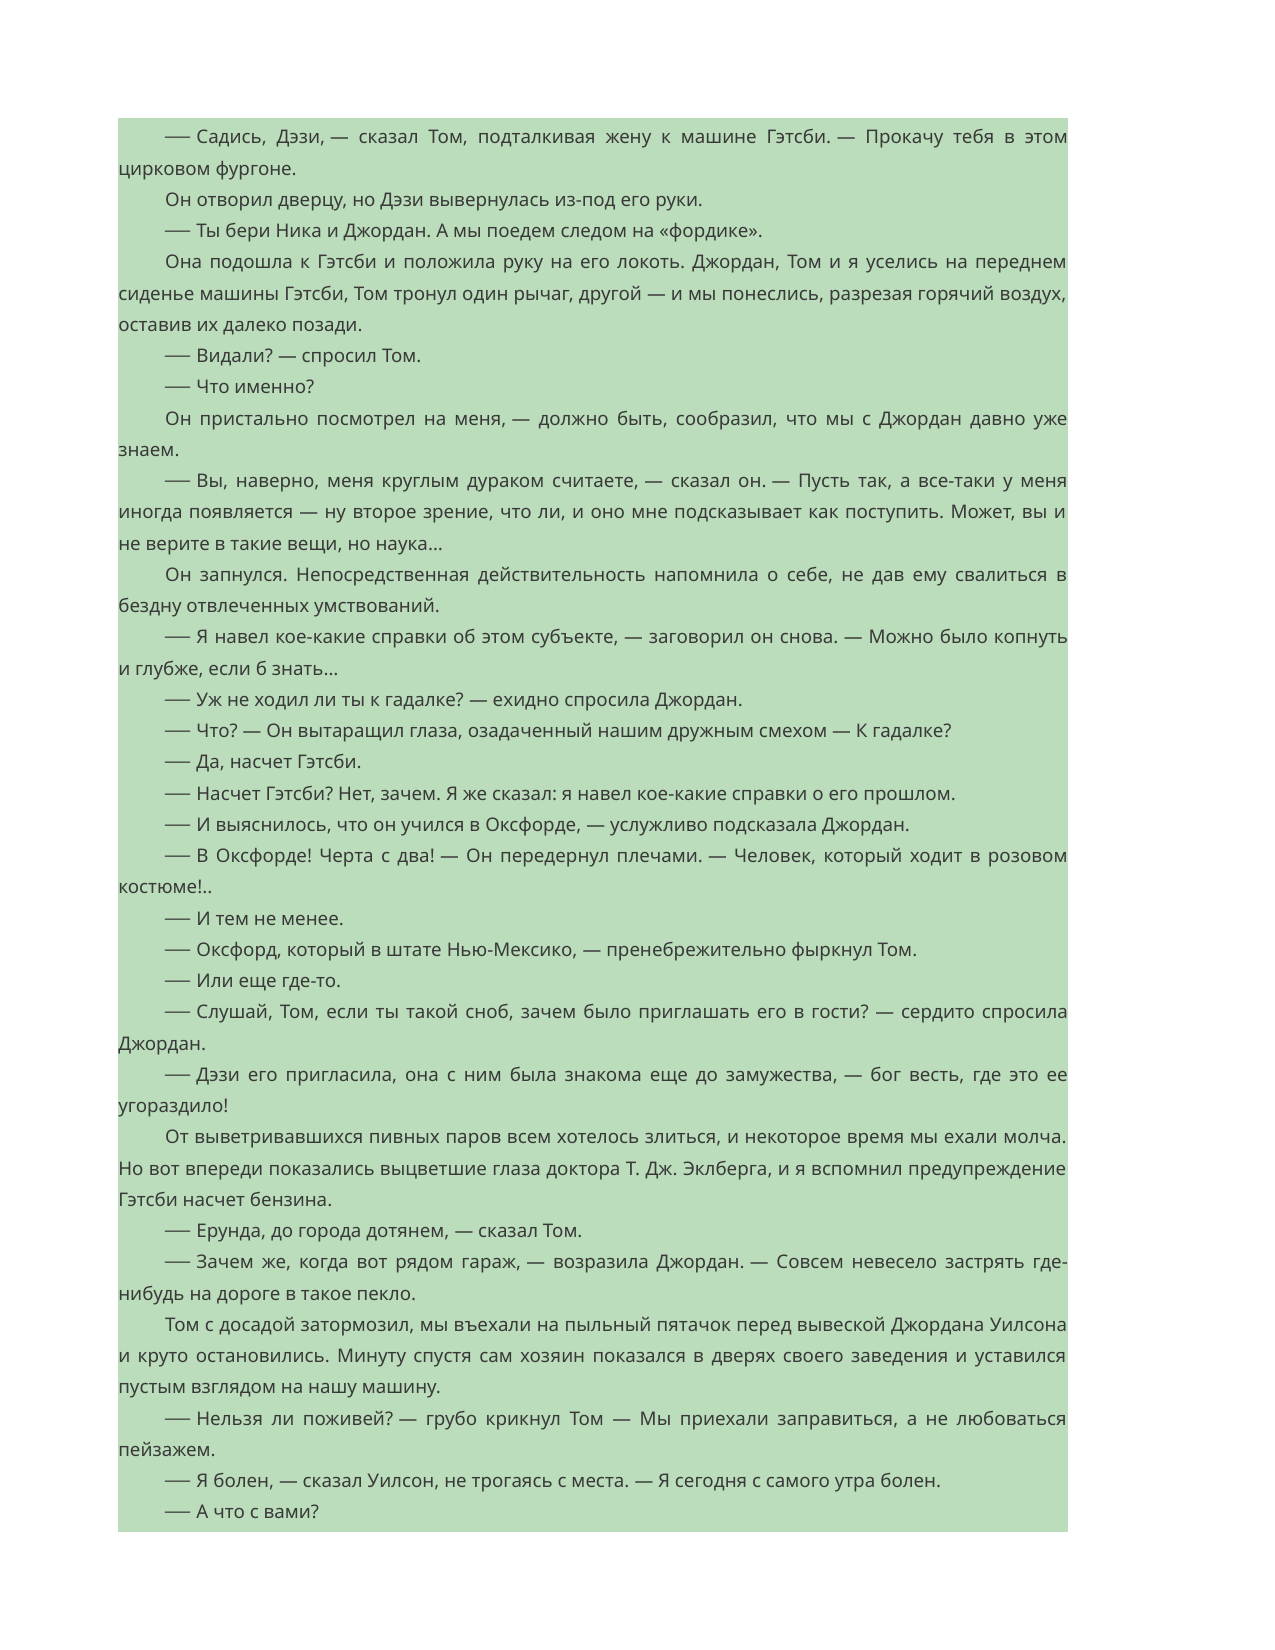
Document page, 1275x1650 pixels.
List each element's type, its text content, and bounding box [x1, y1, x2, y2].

text — Я болен, — сказал Уилсон, не трогаясь с места. — Я сегодня с самого утра болен. [118, 1462, 1068, 1493]
text Том с досадой затормозил, мы въехали на пыльный пятачок перед вывеской Джордана Уилсона и круто остановились. Минуту спустя сам хозяин показался в дверях своего заведения и уставился пустым взглядом на нашу машину. [118, 1306, 1068, 1399]
text — Насчет Гэтсби? Нет, зачем. Я же сказал: я навел кое-какие справки о его прошлом. [118, 774, 1068, 806]
text — Садись, Дэзи, — сказал Том, подталкивая жену к машине Гэтсби. — Прокачу тебя в этом цирковом фургоне. [118, 118, 1068, 181]
text — Что именно? [118, 368, 1068, 399]
text — Оксфорд, который в штате Нью-Мексико, — пренебрежительно фыркнул Том. [118, 931, 1068, 962]
text Она подошла к Гэтсби и положила руку на его локоть. Джордан, Том и я уселись на переднем сиденье машины Гэтсби, Том тронул один рычаг, другой — и мы понеслись, разрезая горячий воздух, оставив их далеко позади. [118, 243, 1068, 337]
text — В Оксфорде! Черта с два! — Он передернул плечами. — Человек, который ходит в розовом костюме!.. [118, 837, 1068, 899]
text — Или еще где-то. [118, 962, 1068, 993]
text Он отворил дверцу, но Дэзи вывернулась из-под его руки. [118, 181, 1068, 212]
text От выветривавшихся пивных паров всем хотелось злиться, и некоторое время мы ехали молча. Но вот впереди показались выцветшие глаза доктора Т. Дж. Эклберга, и я вспомнил предупреждение Гэтсби насчет бензина. [118, 1118, 1068, 1212]
text — И тем не менее. [118, 899, 1068, 931]
text — Видали? — спросил Том. [118, 337, 1068, 368]
text — Что? — Он вытаращил глаза, озадаченный нашим дружным смехом — К гадалке? [118, 712, 1068, 743]
text Он запнулся. Непосредственная действительность напомнила о себе, не дав ему свалиться в бездну отвлеченных умствований. [118, 556, 1068, 618]
text — Да, насчет Гэтсби. [118, 743, 1068, 774]
text — Нельзя ли поживей? — грубо крикнул Том — Мы приехали заправиться, а не любоваться пейзажем. [118, 1399, 1068, 1462]
text — Уж не ходил ли ты к гадалке? — ехидно спросила Джордан. [118, 681, 1068, 712]
text — Дэзи его пригласила, она с ним была знакома еще до замужества, — бог весть, где это ее угораздило! [118, 1056, 1068, 1118]
text — Ты бери Ника и Джордан. А мы поедем следом на «фордике». [118, 212, 1068, 243]
text — Вы, наверно, меня круглым дураком считаете, — сказал он. — Пусть так, а все-таки у меня иногда появляется — ну второе зрение, что ли, и оно мне подсказывает как поступить. Может, вы и не верите в такие вещи, но наука… [118, 462, 1068, 556]
text — Слушай, Том, если ты такой сноб, зачем было приглашать его в гости? — сердито спросила Джордан. [118, 993, 1068, 1056]
text — Ерунда, до города дотянем, — сказал Том. [118, 1212, 1068, 1243]
text Он пристально посмотрел на меня, — должно быть, сообразил, что мы с Джордан давно уже знаем. [118, 399, 1068, 462]
text — А что с вами? [118, 1493, 1068, 1524]
text — Зачем же, когда вот рядом гараж, — возразила Джордан. — Совсем невесело застрять где-нибудь на дороге в такое пекло. [118, 1243, 1068, 1306]
text — И выяснилось, что он учился в Оксфорде, — услужливо подсказала Джордан. [118, 806, 1068, 837]
text — Я навел кое-какие справки об этом субъекте, — заговорил он снова. — Можно было копнуть и глубже, если б знать… [118, 618, 1068, 681]
